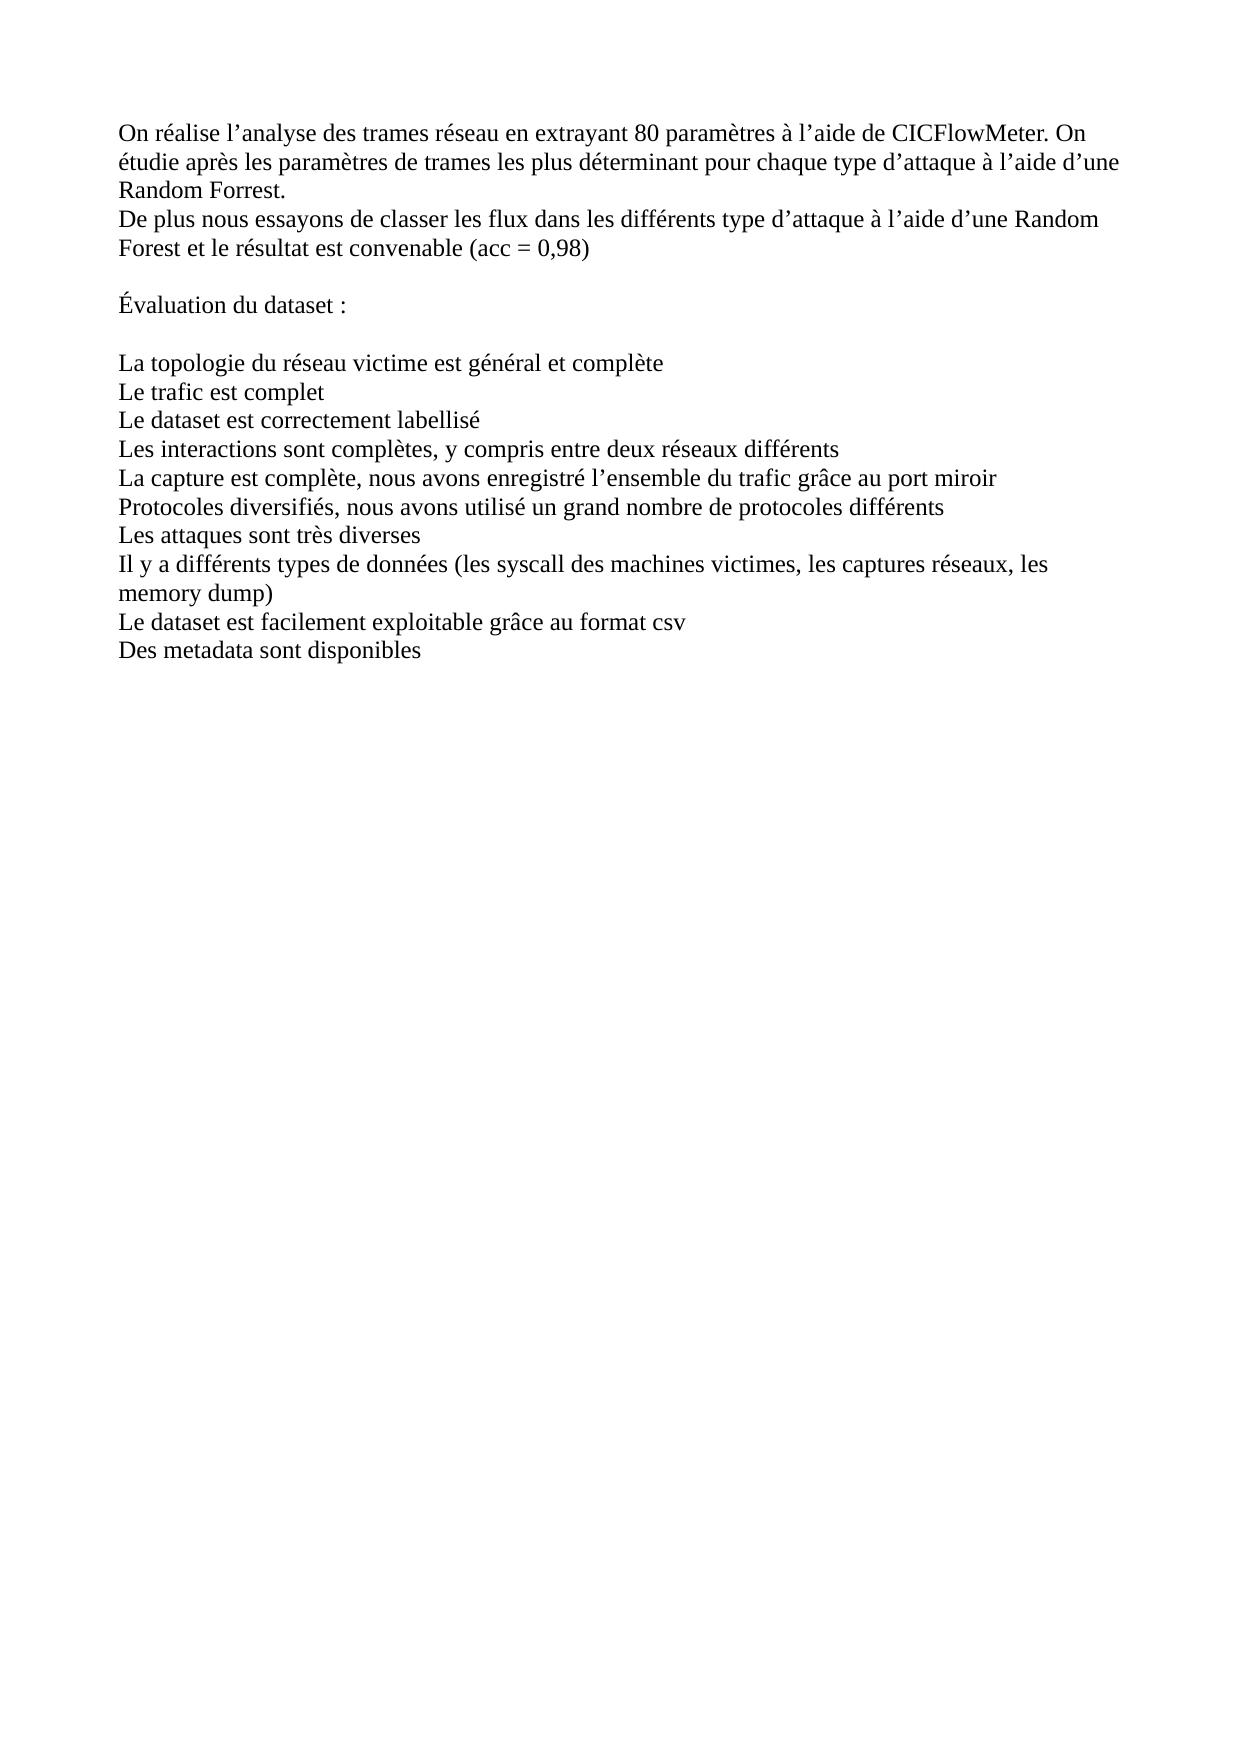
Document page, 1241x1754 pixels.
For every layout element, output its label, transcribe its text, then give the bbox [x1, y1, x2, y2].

text Des metadata sont disponibles [118, 636, 1122, 664]
text De plus nous essayons de classer les flux dans les différents type d’attaque à l’aide d’une Random Forest et le résultat est convenable (acc = 0,98) [118, 204, 1122, 262]
text Les attaques sont très diverses [118, 521, 1122, 549]
text Le dataset est correctement labellisé [118, 406, 1122, 434]
text La capture est complète, nous avons enregistré l’ensemble du trafic grâce au port miroir [118, 463, 1122, 492]
text Protocoles diversifiés, nous avons utilisé un grand nombre de protocoles différents [118, 492, 1122, 521]
text Il y a différents types de données (les syscall des machines victimes, les captures réseaux, les memory dump) [118, 549, 1122, 607]
text Le trafic est complet [118, 377, 1122, 406]
text Les interactions sont complètes, y compris entre deux réseaux différents [118, 434, 1122, 463]
text On réalise l’analyse des trames réseau en extrayant 80 paramètres à l’aide de CICFlowMeter. On étudie après les paramètres de trames les plus déterminant pour chaque type d’attaque à l’aide d’une Random Forrest. [118, 118, 1122, 204]
text Le dataset est facilement exploitable grâce au format csv [118, 607, 1122, 636]
text Évaluation du dataset : [118, 291, 1122, 319]
text La topologie du réseau victime est général et complète [118, 348, 1122, 377]
